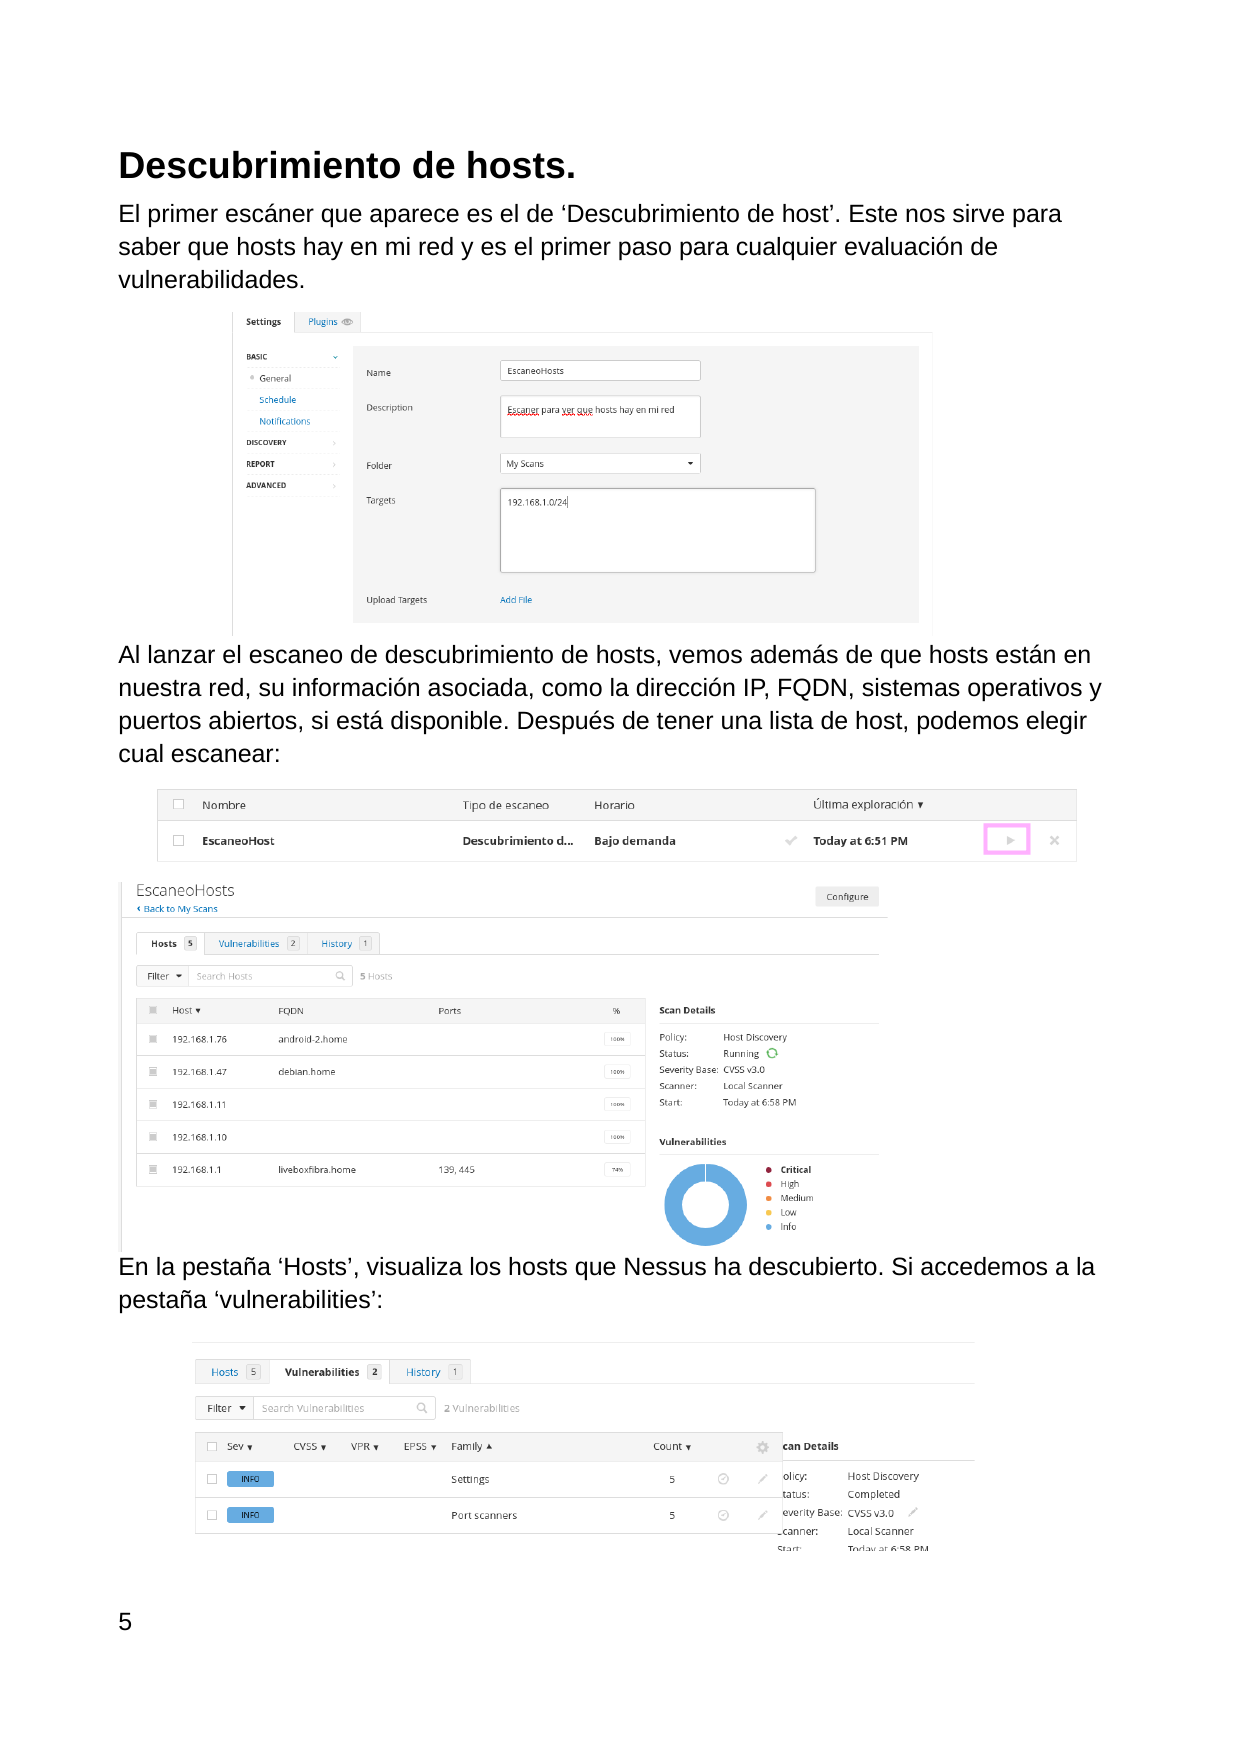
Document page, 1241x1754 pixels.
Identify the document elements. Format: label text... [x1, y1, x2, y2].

text El primer escáner que aparece es el de ‘Descubrimiento de host’. Este nos sirve para saber que hosts hay en mi red y es el primer paso para cualquier evaluación de vulnerabilidades. [118, 199, 1122, 293]
text Al lanzar el escaneo de descubrimiento de hosts, vemos además de que hosts están en nuestra red, su información asociada, como la dirección IP, FQDN, sistemas operativos y puertos abiertos, si está disponible. Después de tener una lista de host, podemos elegir cual escanear: [118, 312, 1122, 767]
subtitle Descubrimiento de hosts. [118, 143, 1122, 186]
picture [118, 882, 888, 1252]
picture [232, 312, 933, 636]
picture [157, 786, 1084, 862]
text En la pestaña ‘Hosts’, visualiza los hosts que Nessus ha descubierto. Si accedemos a la pestaña ‘vulnerabilities’: [118, 786, 1122, 1314]
picture [192, 1339, 975, 1551]
